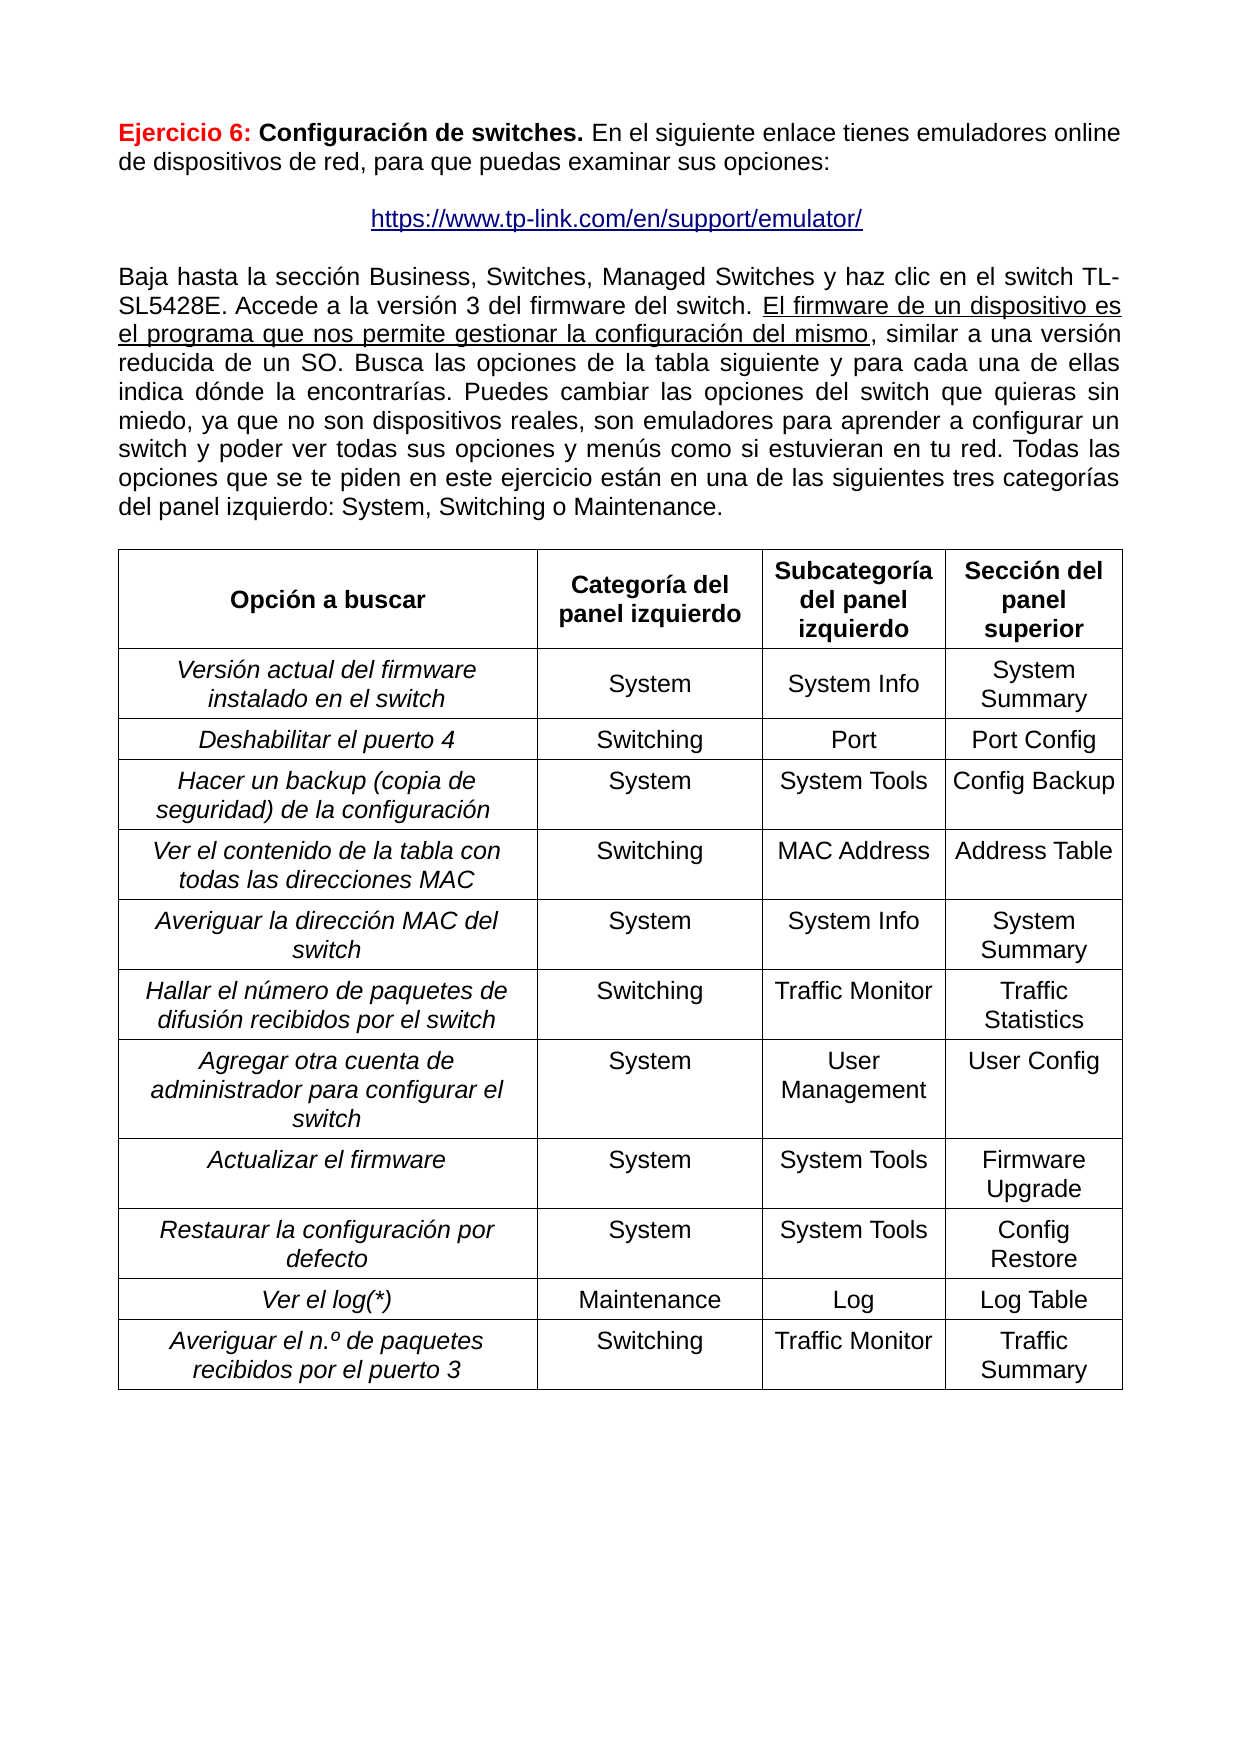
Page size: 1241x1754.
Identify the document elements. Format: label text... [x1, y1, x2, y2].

table_cell System [538, 1139, 762, 1208]
table_cell System Tools [763, 1209, 945, 1278]
table_cell Maintenance [538, 1279, 762, 1319]
table_cell System [538, 649, 762, 718]
table_cell Port Config [946, 719, 1122, 759]
table_cell Averiguar el n.º de paquetes recibidos por el puerto 3 [119, 1320, 537, 1389]
table_cell System Summary [946, 900, 1122, 969]
table_cell Firmware Upgrade [946, 1139, 1122, 1208]
table_cell Agregar otra cuenta de administrador para configurar el switch [119, 1040, 537, 1138]
table_cell Hacer un backup (copia de seguridad) de la configuración [119, 760, 537, 829]
table_cell Actualizar el firmware [119, 1139, 537, 1208]
table_cell Switching [538, 970, 762, 1039]
table_cell System Summary [946, 649, 1122, 718]
table_cell Switching [538, 1320, 762, 1389]
table_cell Traffic Summary [946, 1320, 1122, 1389]
table_header Categoría del panel izquierdo [538, 550, 762, 648]
table_cell Averiguar la dirección MAC del switch [119, 900, 537, 969]
table_cell System Info [763, 649, 945, 718]
table_cell MAC Address [763, 830, 945, 899]
table_cell Traffic Monitor [763, 970, 945, 1039]
table_cell System Tools [763, 760, 945, 829]
table_cell System [538, 1209, 762, 1278]
table_cell Restaurar la configuración por defecto [119, 1209, 537, 1278]
table_cell Config Restore [946, 1209, 1122, 1278]
table_cell System [538, 760, 762, 829]
table_cell Address Table [946, 830, 1122, 899]
table_cell System [538, 900, 762, 969]
table_header Subcategoría del panel izquierdo [763, 550, 945, 648]
table_cell Ver el log(*) [119, 1279, 537, 1319]
table_cell Log Table [946, 1279, 1122, 1319]
table_cell Ver el contenido de la tabla con todas las direcciones MAC [119, 830, 537, 899]
table_cell Hallar el número de paquetes de difusión recibidos por el switch [119, 970, 537, 1039]
table_cell System [538, 1040, 762, 1138]
table_cell Switching [538, 719, 762, 759]
text Baja hasta la sección Business, Switches, Managed Switches y haz clic en el switch TL-SL5428E. Accede a la versión 3 del firmware del switch. El firmware de un dispositivo es el programa que nos permite gestionar la configuración del mismo, similar a una versión reducida de un SO. Busca las opciones de la tabla siguiente y para cada una de ellas indica dónde la encontrarías. Puedes cambiar las opciones del switch que quieras sin miedo, ya que no son dispositivos reales, son emuladores para aprender a configurar un switch y poder ver todas sus opciones y menús como si estuvieran en tu red. Todas las opciones que se te piden en este ejercicio están en una de las siguientes tres categorías del panel izquierdo: System, Switching o Maintenance. [118, 262, 1122, 521]
table_cell Traffic Statistics [946, 970, 1122, 1039]
table_cell System Info [763, 900, 945, 969]
table_cell Config Backup [946, 760, 1122, 829]
table_cell Switching [538, 830, 762, 899]
table_cell User Management [763, 1040, 945, 1138]
table_cell System Tools [763, 1139, 945, 1208]
table_cell Deshabilitar el puerto 4 [119, 719, 537, 759]
table_cell Log [763, 1279, 945, 1319]
table_cell Traffic Monitor [763, 1320, 945, 1389]
table_header Sección del panel superior [946, 550, 1122, 648]
table_header Opción a buscar [119, 550, 537, 648]
text Ejercicio 6: Configuración de switches. En el siguiente enlace tienes emuladores online de dispositivos de red, para que puedas examinar sus opciones: [118, 118, 1122, 176]
text https://www.tp-link.com/en/support/emulator/ [118, 204, 1122, 233]
table_cell User Config [946, 1040, 1122, 1138]
table_cell Port [763, 719, 945, 759]
table_cell Versión actual del firmware instalado en el switch [119, 649, 537, 718]
